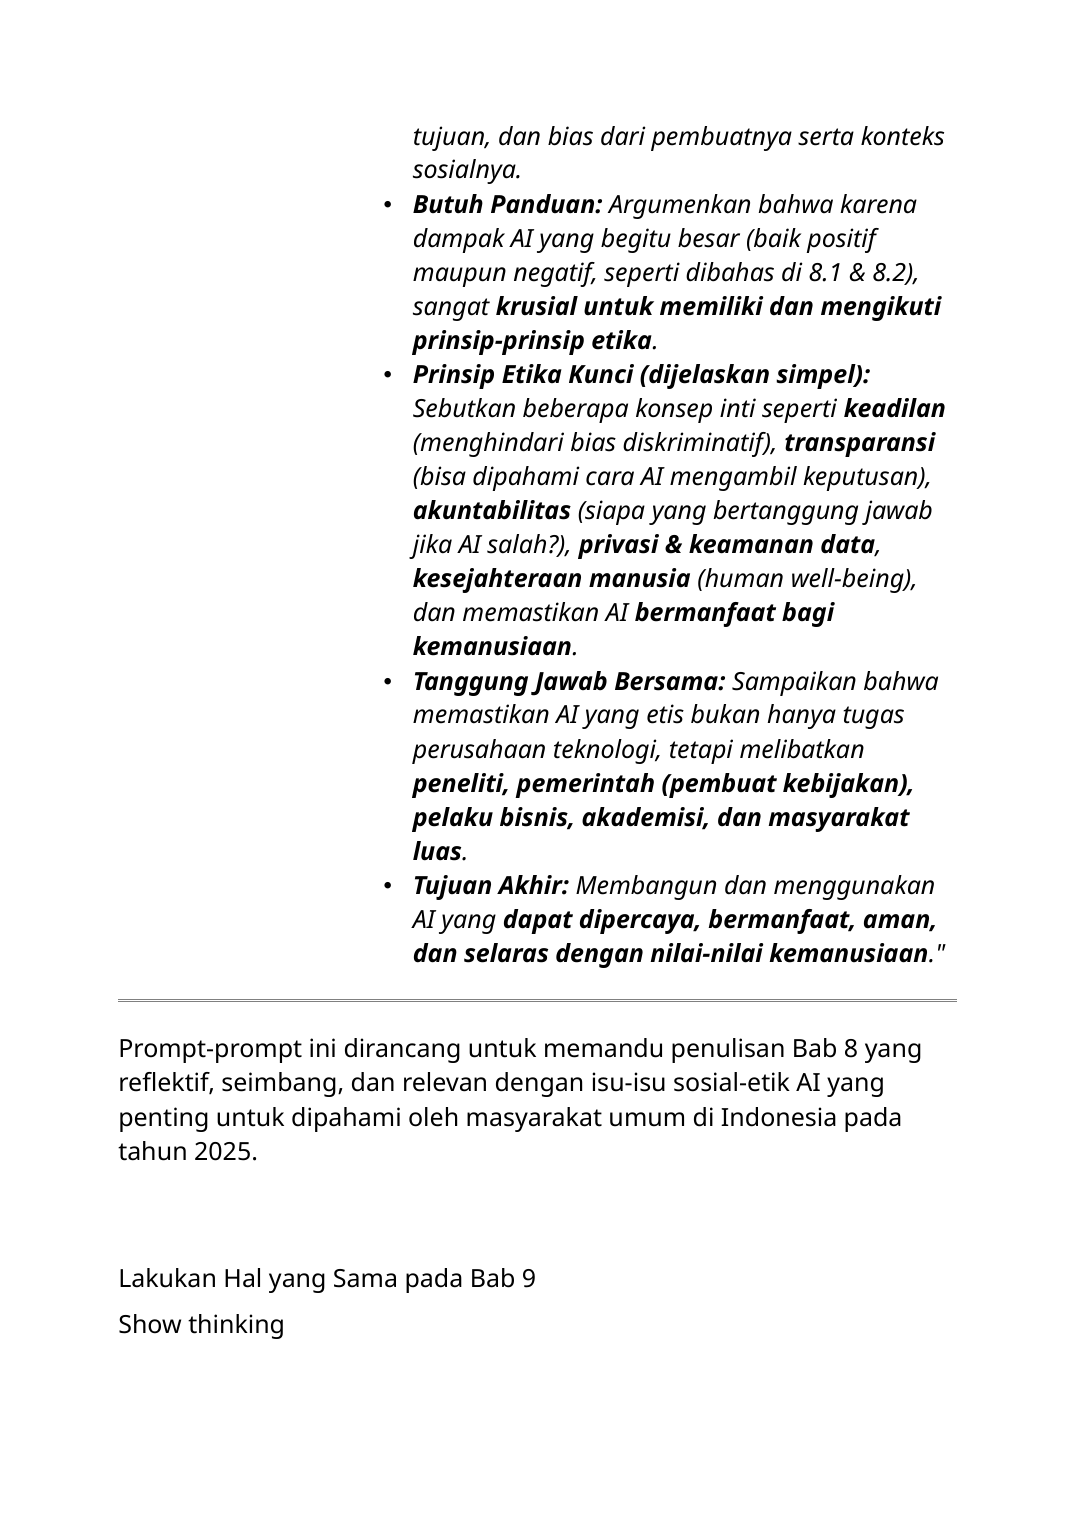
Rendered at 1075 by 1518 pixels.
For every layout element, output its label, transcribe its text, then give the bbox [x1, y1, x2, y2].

list Tanggung Jawab Bersama: Sampaikan bahwa memastikan AI yang etis bukan hanya tugas perusahaan teknologi, tetapi melibatkan peneliti, pemerintah (pembuat kebijakan), pelaku bisnis, akademisi, dan masyarakat luas. [383, 663, 957, 867]
list Prinsip Etika Kunci (dijelaskan simpel): Sebutkan beberapa konsep inti seperti keadilan (menghindari bias diskriminatif), transparansi (bisa dipahami cara AI mengambil keputusan), akuntabilitas (siapa yang bertanggung jawab jika AI salah?), privasi & keamanan data, kesejahteraan manusia (human well-being), dan memastikan AI bermanfaat bagi kemanusiaan. [383, 357, 957, 663]
list Butuh Panduan: Argumenkan bahwa karena dampak AI yang begitu besar (baik positif maupun negatif, seperti dibahas di 8.1 & 8.2), sangat krusial untuk memiliki dan mengikuti prinsip-prinsip etika. [383, 186, 957, 357]
text Prompt-prompt ini dirancang untuk memandu penulisan Bab 8 yang reflektif, seimbang, dan relevan dengan isu-isu sosial-etik AI yang penting untuk dipahami oleh masyarakat umum di Indonesia pada tahun 2025. [118, 1031, 957, 1167]
list tujuan, dan bias dari pembuatnya serta konteks sosialnya. [383, 118, 957, 186]
text Show thinking [118, 1307, 957, 1341]
text Lakukan Hal yang Sama pada Bab 9 [118, 1260, 957, 1294]
list Tujuan Akhir: Membangun dan menggunakan AI yang dapat dipercaya, bermanfaat, aman, dan selaras dengan nilai-nilai kemanusiaan." [383, 867, 957, 970]
